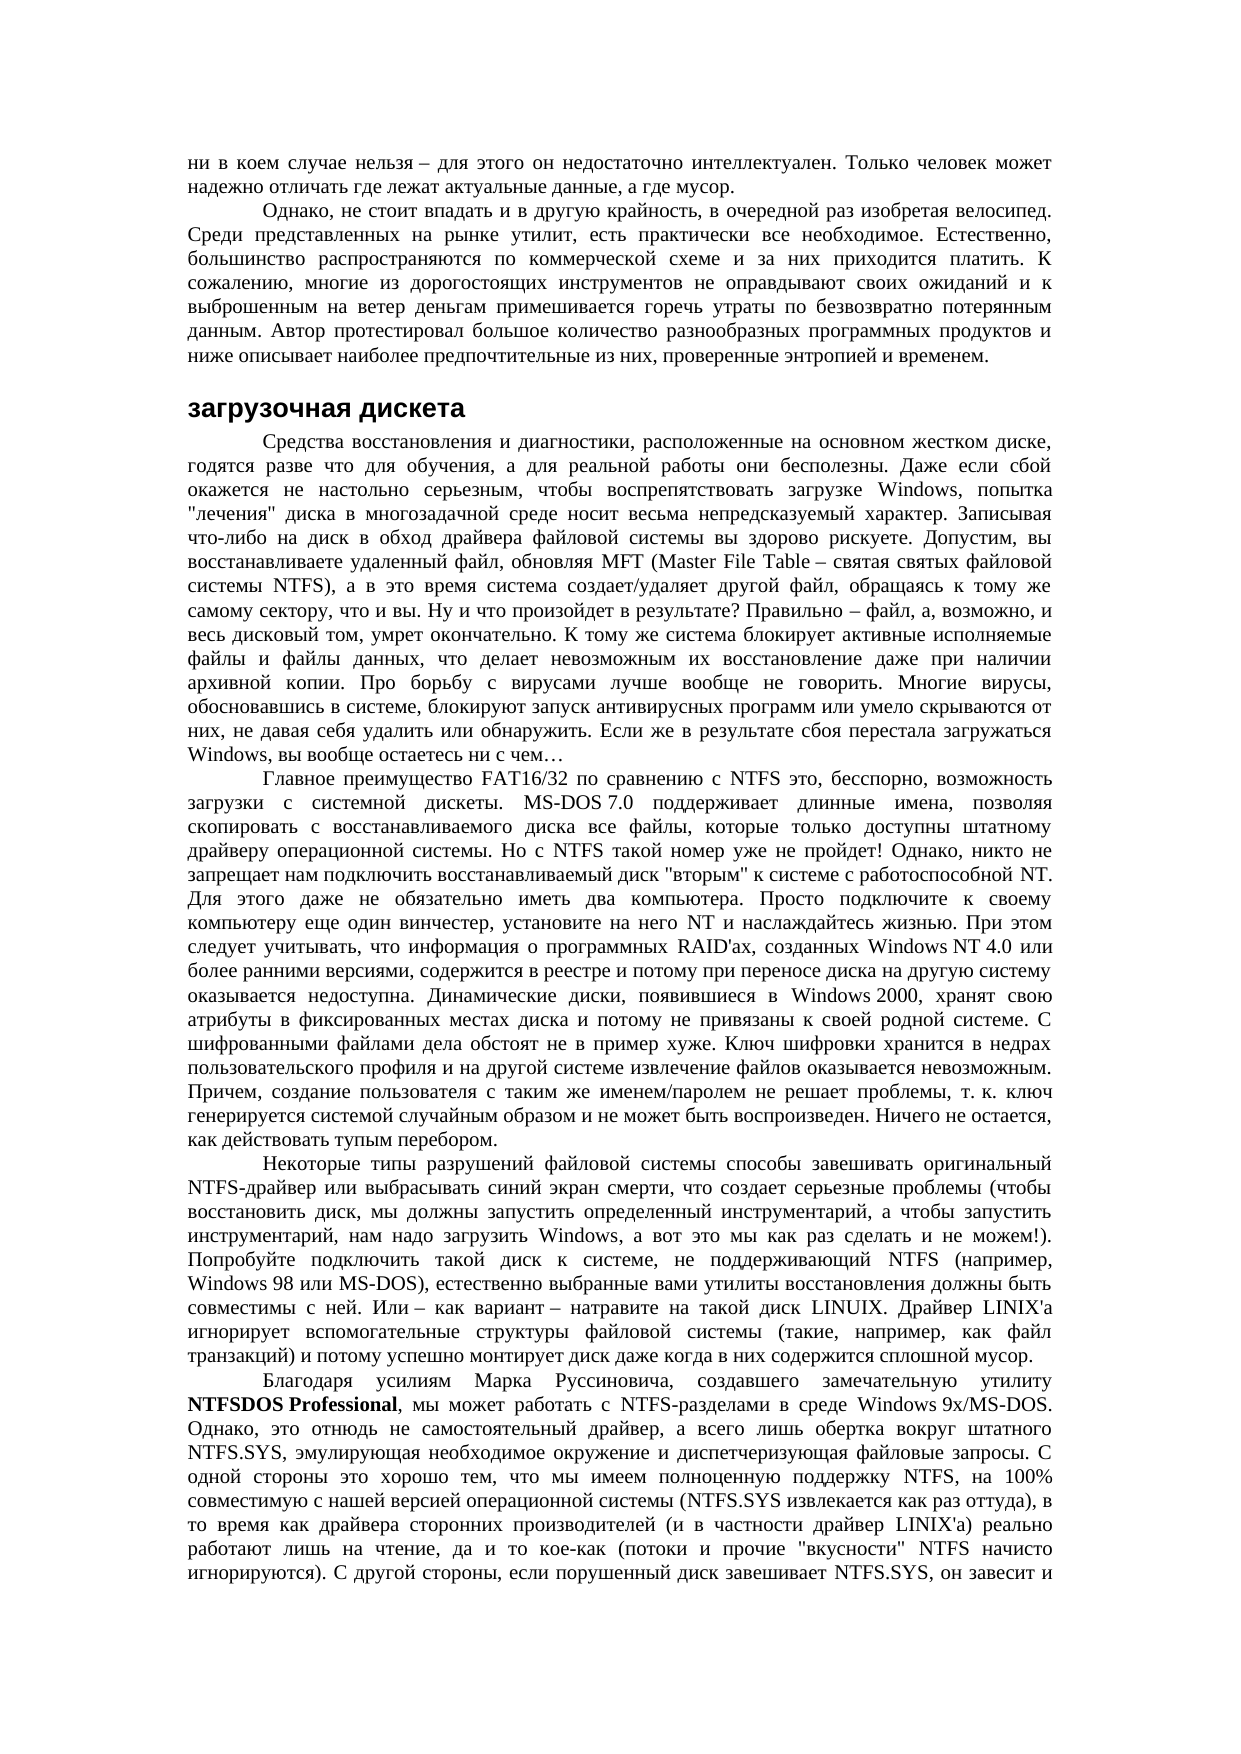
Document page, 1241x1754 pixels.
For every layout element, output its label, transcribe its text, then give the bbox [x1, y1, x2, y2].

text Однако, не стоит впадать и в другую крайность, в очередной раз изобретая велосипед. Среди представленных на рынке утилит, есть практически все необходимое. Естественно, большинство распространяются по коммерческой схеме и за них приходится платить. К сожалению, многие из дорогостоящих инструментов не оправдывают своих ожиданий и к выброшенным на ветер деньгам примешивается горечь утраты по безвозвратно потерянным данным. Автор протестировал большое количество разнообразных программных продуктов и ниже описывает наиболее предпочтительные из них, проверенные энтропией и временем. [187, 198, 1053, 367]
text Средства восстановления и диагностики, расположенные на основном жестком диске, годятся разве что для обучения, а для реальной работы они бесполезны. Даже если сбой окажется не настольно серьезным, чтобы воспрепятствовать загрузке Windows, попытка "лечения" диска в многозадачной среде носит весьма непредсказуемый характер. Записывая что-либо на диск в обход драйвера файловой системы вы здорово рискуете. Допустим, вы восстанавливаете удаленный файл, обновляя MFT (Master File Table – святая святых файловой системы NTFS), а в это время система создает/удаляет другой файл, обращаясь к тому же самому сектору, что и вы. Ну и что произойдет в результате? Правильно – файл, а, возможно, и весь дисковый том, умрет окончательно. К тому же система блокирует активные исполняемые файлы и файлы данных, что делает невозможным их восстановление даже при наличии архивной копии. Про борьбу с вирусами лучше вообще не говорить. Многие вирусы, обосновавшись в системе, блокируют запуск антивирусных программ или умело скрываются от них, не давая себя удалить или обнаружить. Если же в результате сбоя перестала загружаться Windows, вы вообще остаетесь ни с чем… [187, 429, 1053, 766]
subtitle загрузочная дискета [187, 392, 1053, 423]
text ни в коем случае нельзя – для этого он недостаточно интеллектуален. Только человек может надежно отличать где лежат актуальные данные, а где мусор. [187, 150, 1053, 198]
text Главное преимущество FAT16/32 по сравнению с NTFS это, бесспорно, возможность загрузки с системной дискеты. MS-DOS 7.0 поддерживает длинные имена, позволяя скопировать с восстанавливаемого диска все файлы, которые только доступны штатному драйверу операционной системы. Но с NTFS такой номер уже не пройдет! Однако, никто не запрещает нам подключить восстанавливаемый диск "вторым" к системе с работоспособной NT. Для этого даже не обязательно иметь два компьютера. Просто подключите к своему компьютеру еще один винчестер, установите на него NT и наслаждайтесь жизнью. При этом следует учитывать, что информация о программных RAID'ах, созданных Windows NT 4.0 или более ранними версиями, содержится в реестре и потому при переносе диска на другую систему оказывается недоступна. Динамические диски, появившиеся в Windows 2000, хранят свою атрибуты в фиксированных местах диска и потому не привязаны к своей родной системе. С шифрованными файлами дела обстоят не в пример хуже. Ключ шифровки хранится в недрах пользовательского профиля и на другой системе извлечение файлов оказывается невозможным. Причем, создание пользователя с таким же именем/паролем не решает проблемы, т. к. ключ генерируется системой случайным образом и не может быть воспроизведен. Ничего не остается, как действовать тупым перебором. [187, 766, 1053, 1151]
text Некоторые типы разрушений файловой системы способы завешивать оригинальный NTFS-драйвер или выбрасывать синий экран смерти, что создает серьезные проблемы (чтобы восстановить диск, мы должны запустить определенный инструментарий, а чтобы запустить инструментарий, нам надо загрузить Windows, а вот это мы как раз сделать и не можем!). Попробуйте подключить такой диск к системе, не поддерживающий NTFS (например, Windows 98 или MS-DOS), естественно выбранные вами утилиты восстановления должны быть совместимы с ней. Или – как вариант – натравите на такой диск LINUIX. Драйвер LINIX'а игнорирует вспомогательные структуры файловой системы (такие, например, как файл транзакций) и потому успешно монтирует диск даже когда в них содержится сплошной мусор. [187, 1151, 1053, 1367]
text Благодаря усилиям Марка Руссиновича, создавшего замечательную утилиту NTFSDOS Professional, мы может работать с NTFS-разделами в среде Windows 9x/MS-DOS. Однако, это отнюдь не самостоятельный драйвер, а всего лишь обертка вокруг штатного NTFS.SYS, эмулирующая необходимое окружение и диспетчеризующая файловые запросы. С одной стороны это хорошо тем, что мы имеем полноценную поддержку NTFS, на 100% совместимую с нашей версией операционной системы (NTFS.SYS извлекается как раз оттуда), в то время как драйвера сторонних производителей (и в частности драйвер LINIX'а) реально работают лишь на чтение, да и то кое-как (потоки и прочие "вкусности" NTFS начисто игнорируются). С другой стороны, если порушенный диск завешивает NTFS.SYS, он завесит и [187, 1367, 1053, 1584]
